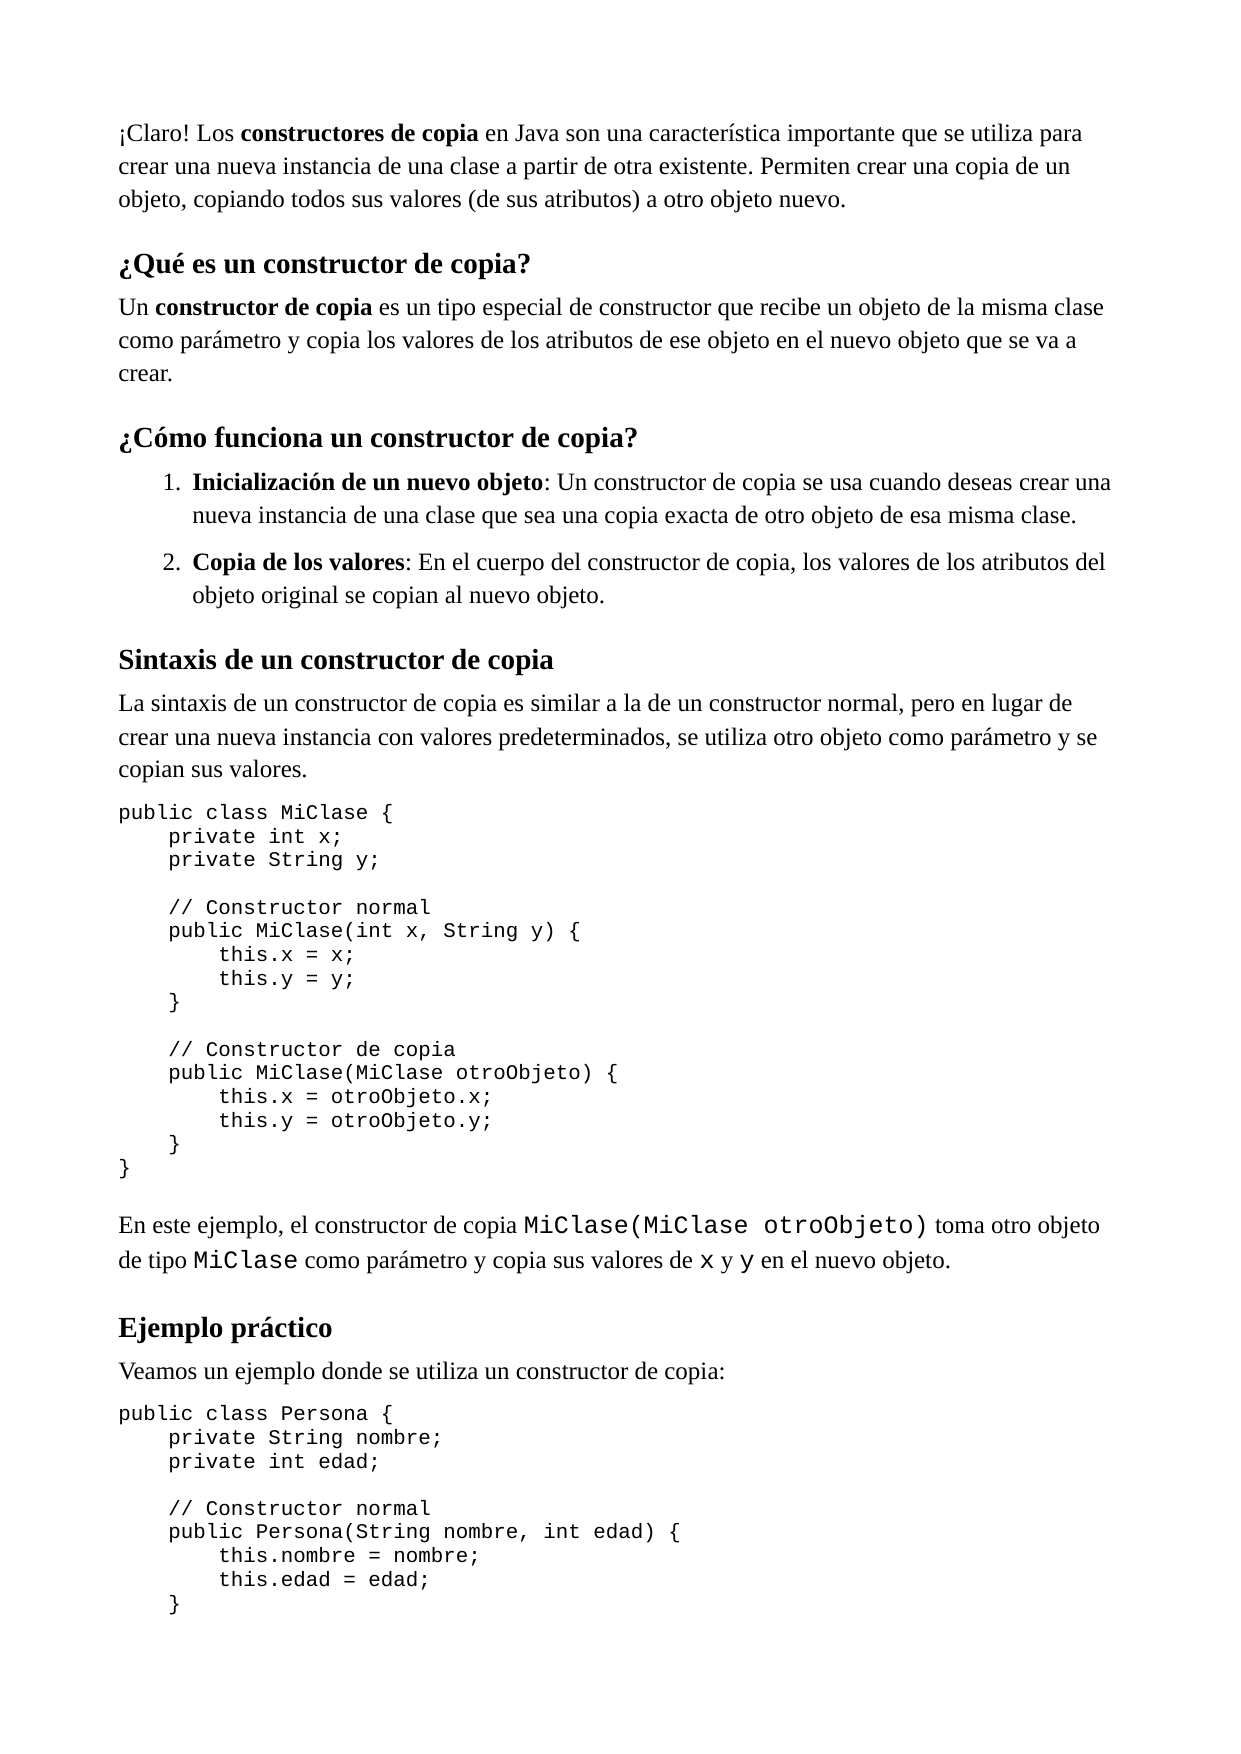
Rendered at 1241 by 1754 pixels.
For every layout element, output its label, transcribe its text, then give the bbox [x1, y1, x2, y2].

text public Persona(String nombre, int edad) { [118, 1522, 1122, 1545]
text La sintaxis de un constructor de copia es similar a la de un constructor normal, pero en lugar de crear una nueva instancia con valores predeterminados, se utiliza otro objeto como parámetro y se copian sus valores. [118, 688, 1122, 783]
list Copia de los valores: En el cuerpo del constructor de copia, los valores de los atributos del objeto original se copian al nuevo objeto. [162, 547, 1122, 609]
text public MiClase(int x, String y) { [118, 920, 1122, 944]
text this.x = x; [118, 944, 1122, 968]
text } [118, 1133, 1122, 1157]
text Un constructor de copia es un tipo especial de constructor que recibe un objeto de la misma clase como parámetro y copia los valores de los atributos de ese objeto en el nuevo objeto que se va a crear. [118, 292, 1122, 387]
text } [118, 991, 1122, 1015]
text ¡Claro! Los constructores de copia en Java son una característica importante que se utiliza para crear una nueva instancia de una clase a partir de otra existente. Permiten crear una copia de un objeto, copiando todos sus valores (de sus atributos) a otro objeto nuevo. [118, 118, 1122, 213]
text } [118, 1592, 1122, 1616]
text this.y = otroObjeto.y; [118, 1109, 1122, 1133]
subtitle Sintaxis de un constructor de copia [118, 642, 1122, 676]
text public MiClase(MiClase otroObjeto) { [118, 1062, 1122, 1086]
text // Constructor normal [118, 1498, 1122, 1522]
text this.x = otroObjeto.x; [118, 1086, 1122, 1109]
text this.edad = edad; [118, 1569, 1122, 1592]
text private int edad; [118, 1451, 1122, 1474]
text this.y = y; [118, 968, 1122, 991]
text public class Persona { [118, 1403, 1122, 1427]
text this.nombre = nombre; [118, 1545, 1122, 1569]
text private String y; [118, 849, 1122, 873]
text Veamos un ejemplo donde se utiliza un constructor de copia: [118, 1356, 1122, 1384]
text En este ejemplo, el constructor de copia MiClase(MiClase otroObjeto) toma otro objeto de tipo MiClase como parámetro y copia sus valores de x y y en el nuevo objeto. [118, 1210, 1122, 1276]
subtitle ¿Qué es un constructor de copia? [118, 246, 1122, 280]
text // Constructor normal [118, 897, 1122, 920]
text private String nombre; [118, 1427, 1122, 1451]
text private int x; [118, 826, 1122, 849]
text // Constructor de copia [118, 1039, 1122, 1062]
subtitle ¿Cómo funciona un constructor de copia? [118, 421, 1122, 454]
list Inicialización de un nuevo objeto: Un constructor de copia se usa cuando deseas crear una nueva instancia de una clase que sea una copia exacta de otro objeto de esa misma clase. [162, 467, 1122, 528]
text } [118, 1157, 1122, 1181]
subtitle Ejemplo práctico [118, 1310, 1122, 1343]
text public class MiClase { [118, 802, 1122, 826]
